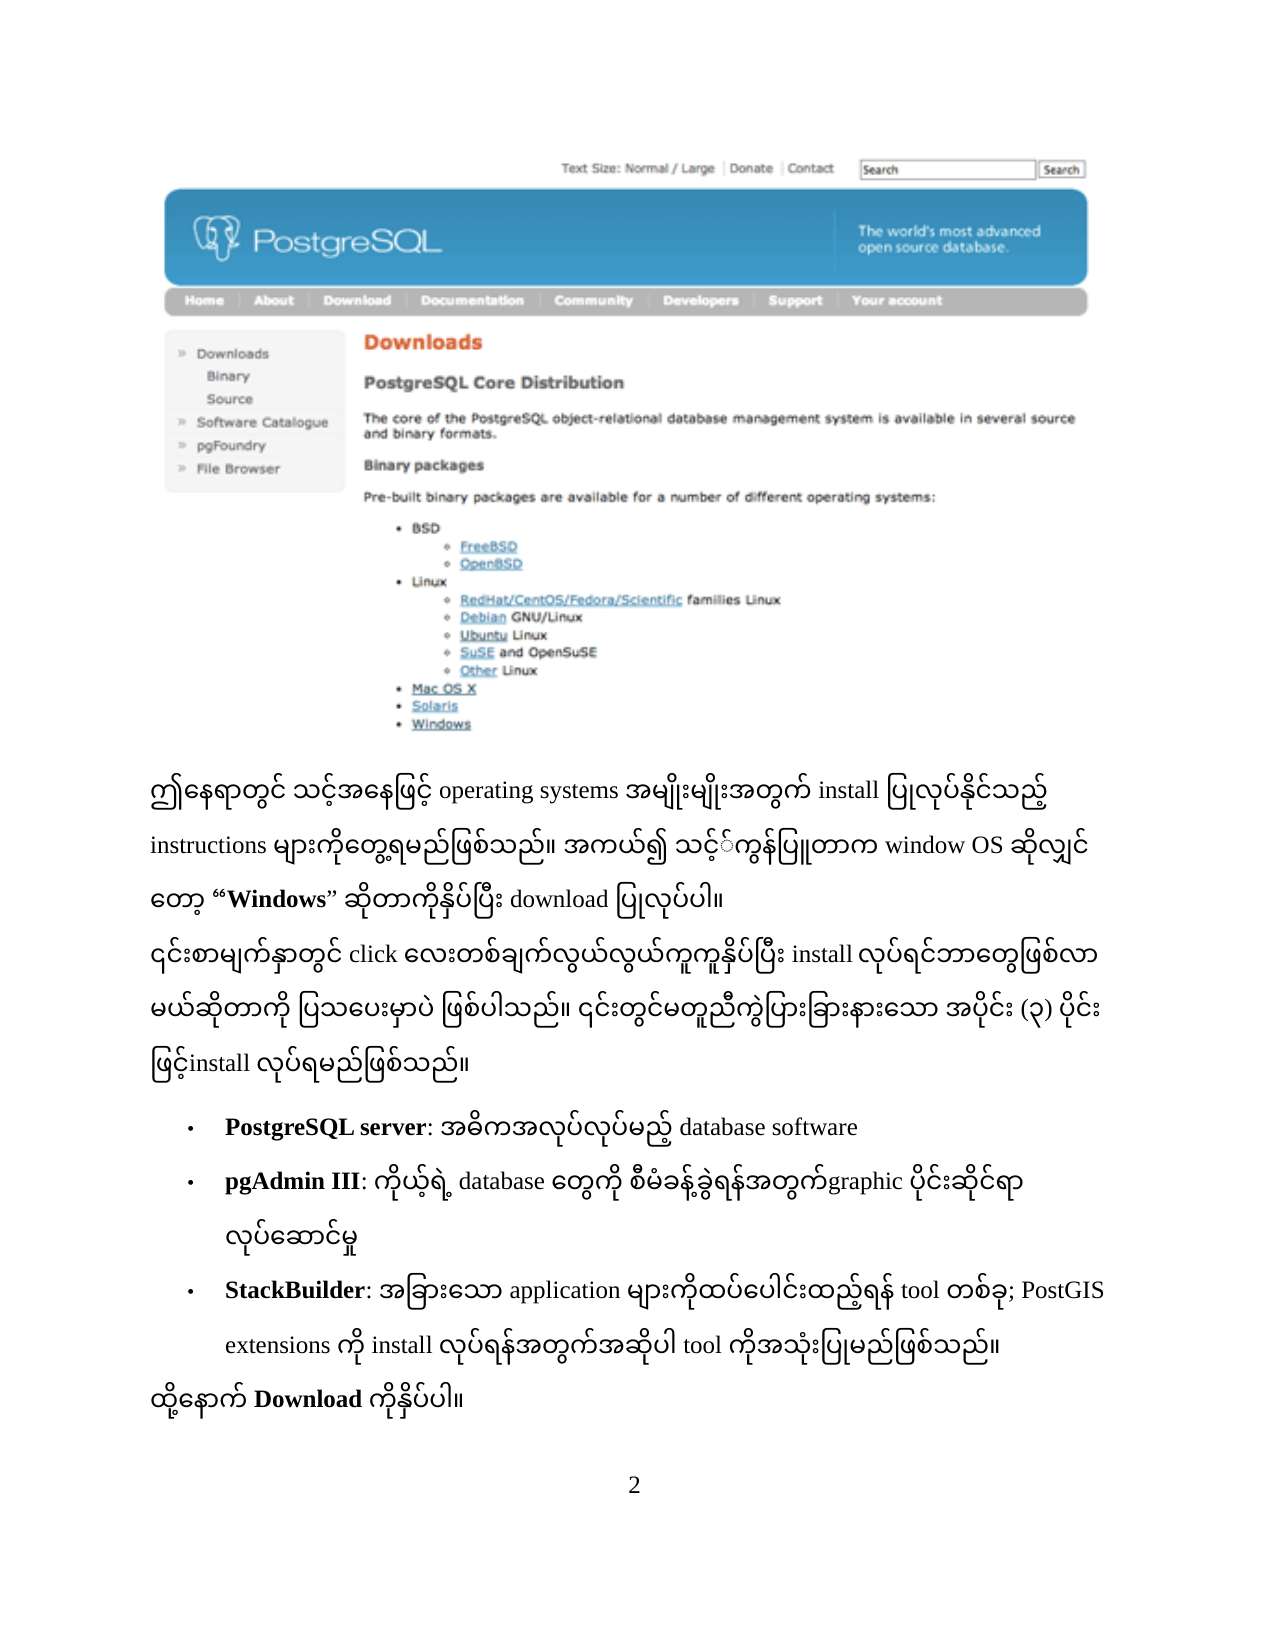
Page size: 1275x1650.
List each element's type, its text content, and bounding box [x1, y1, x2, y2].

list PostgreSQL server: အဓိကအလုပ်လုပ်မည့် database software [187, 1102, 1125, 1156]
list pgAdmin III: ကိုယ့်ရဲ့ database တွေကို စီမံခန့်ခွဲရန်အတွက်graphic ပိုင်းဆိုင်ရာ လုပ်ဆောင်မှု [187, 1156, 1125, 1266]
text ထို့နောက် Download ကိုနှိပ်ပါ။ [150, 1375, 1125, 1429]
text ဤနေရာတွင် သင့်အနေဖြင့် operating systems အမျိုးမျိုးအတွက် install ပြုလုပ်နိုင်သည့် instructions များကိုတွေ့ရမည်ဖြစ်သည်။ အကယ်၍ သင့််ကွန်ပြူတာက window OS ဆိုလျှင်တော့ “Windows” ဆိုတာကိုနှိပ်ပြီး download ပြုလုပ်ပါ။ ၎င်းစာမျက်နှာတွင် click လေးတစ်ချက်လွယ်လွယ်ကူကူနှိပ်ပြီး installလုပ်ရင်ဘာတွေဖြစ်လာမယ်ဆိုတာကို ပြသပေးမှာပဲ ဖြစ်ပါသည်။ ၎င်းတွင်မတူညီကွဲပြားခြားနားသော အပိုင်း (၃) ပိုင်းဖြင့်install လုပ်ရမည်ဖြစ်သည်။ [150, 765, 1125, 1093]
list StackBuilder: အခြားသော application များကိုထပ်ပေါင်းထည့်ရန် tool တစ်ခု; PostGIS extensions ကို install လုပ်ရန်အတွက်အဆိုပါ tool ကိုအသုံးပြုမည်ဖြစ်သည်။ [187, 1266, 1125, 1375]
picture [150, 150, 1115, 748]
